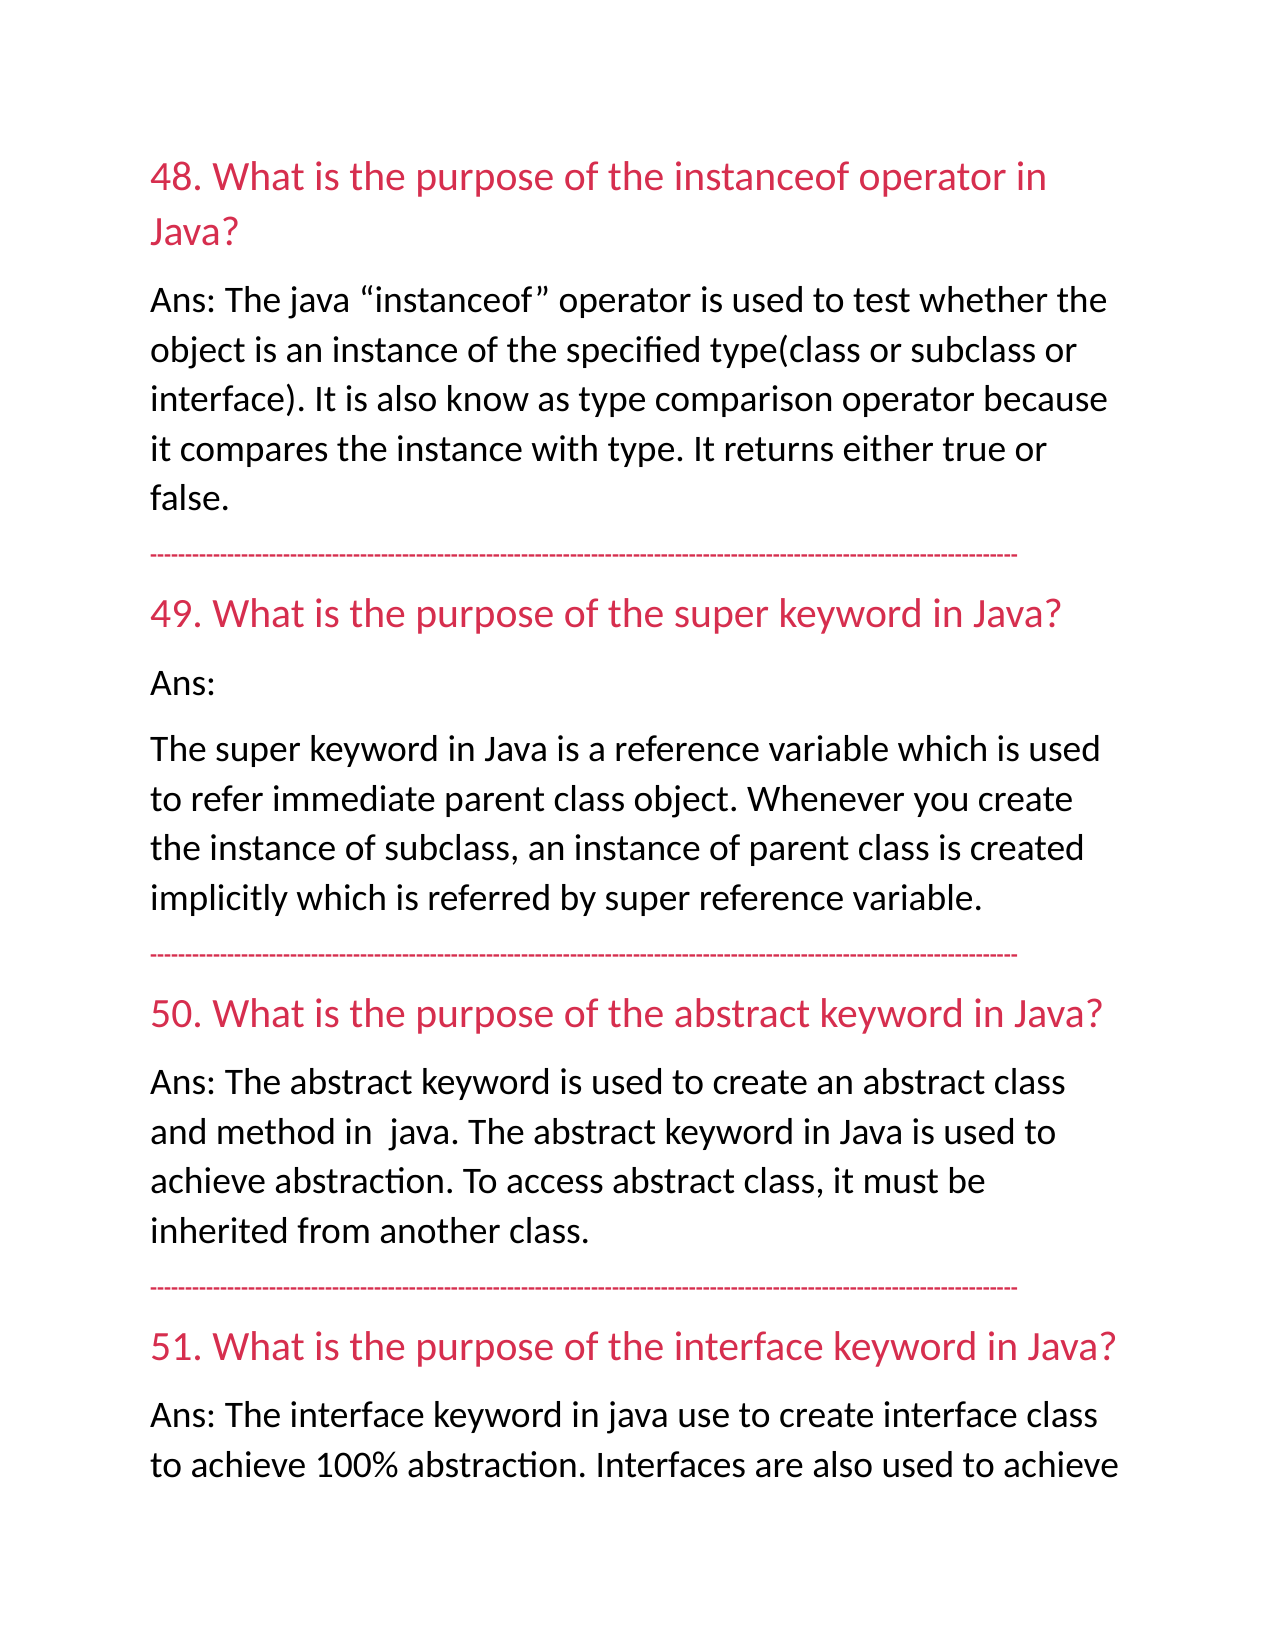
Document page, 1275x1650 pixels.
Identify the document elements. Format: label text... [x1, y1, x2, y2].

text Ans: [150, 659, 1125, 705]
text 51. What is the purpose of the interface keyword in Java? [150, 1319, 1125, 1370]
text 49. What is the purpose of the super keyword in Java? [150, 587, 1125, 638]
text The super keyword in Java is a reference variable which is used to refer immediate parent class object. Whenever you create the instance of subclass, an instance of parent class is created implicitly which is referred by super reference variable. [150, 725, 1125, 919]
text ---------------------------------------------------------------------------------------------------------------------------- [150, 1273, 1125, 1301]
text Ans: The interface keyword in java use to create interface class to achieve 100% abstraction. Interfaces are also used to achieve [150, 1391, 1125, 1486]
text 50. What is the purpose of the abstract keyword in Java? [150, 987, 1125, 1037]
text 48. What is the purpose of the instanceof operator in Java? [150, 150, 1125, 256]
text Ans: The java “instanceof” operator is used to test whether the object is an instance of the specified type(class or subclass or interface). It is also know as type comparison operator because it compares the instance with type. It returns either true or false. [150, 276, 1125, 520]
text ---------------------------------------------------------------------------------------------------------------------------- [150, 541, 1125, 568]
text Ans: The abstract keyword is used to create an abstract class and method in java. The abstract keyword in Java is used to achieve abstraction. To access abstract class, it must be inherited from another class. [150, 1058, 1125, 1252]
text ---------------------------------------------------------------------------------------------------------------------------- [150, 940, 1125, 968]
